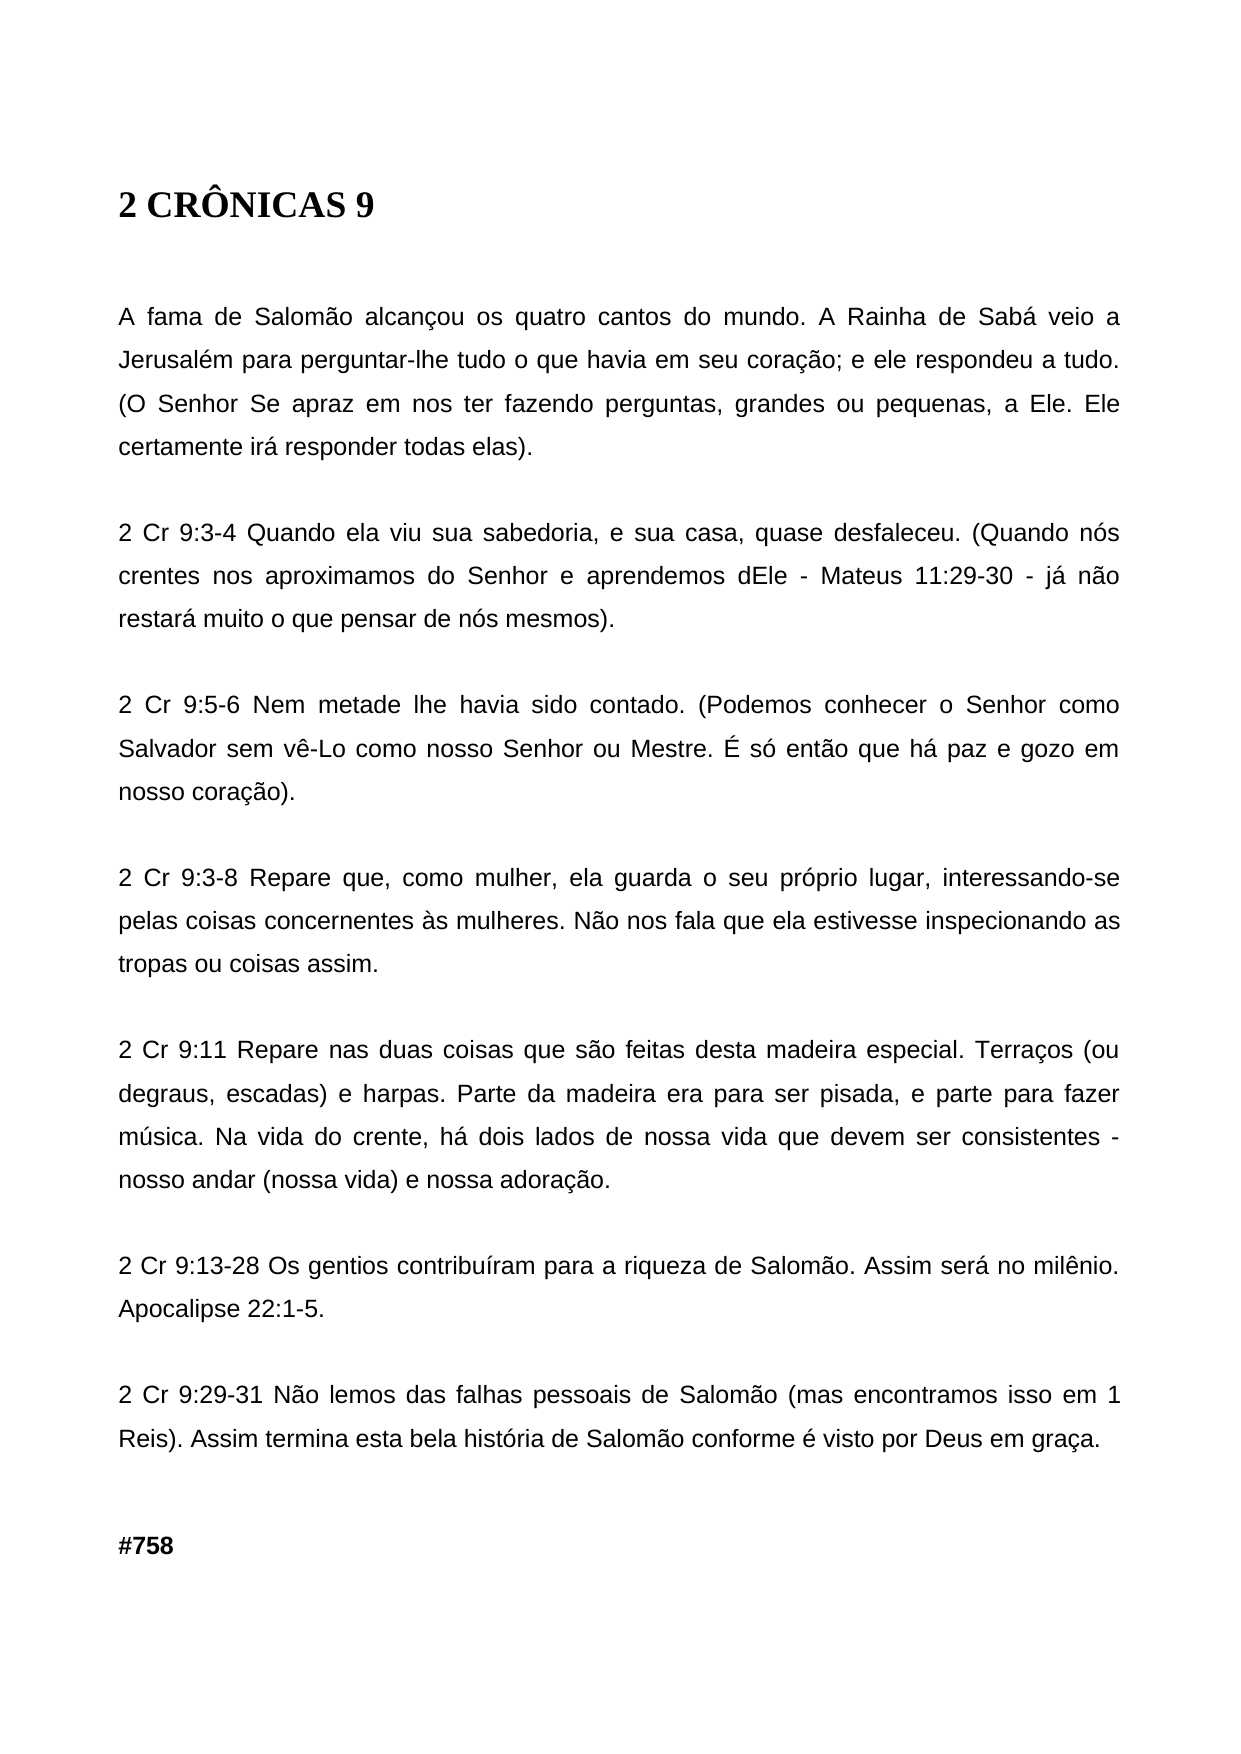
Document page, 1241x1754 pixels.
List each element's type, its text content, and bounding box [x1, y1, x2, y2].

text 2 Cr 9:3-4 Quando ela viu sua sabedoria, e sua casa, quase desfaleceu. (Quando nós crentes nos aproximamos do Senhor e aprendemos dEle - Mateus 11:29-30 - já não restará muito o que pensar de nós mesmos). [118, 518, 1122, 633]
text 2 Cr 9:13-28 Os gentios contribuíram para a riqueza de Salomão. Assim será no milênio. Apocalipse 22:1-5. [118, 1251, 1122, 1323]
text 2 Cr 9:5-6 Nem metade lhe havia sido contado. (Podemos conhecer o Senhor como Salvador sem vê-Lo como nosso Senhor ou Mestre. É só então que há paz e gozo em nosso coração). [118, 691, 1122, 806]
text 2 Cr 9:29-31 Não lemos das falhas pessoais de Salomão (mas encontramos isso em 1 Reis). Assim termina esta bela história de Salomão conforme é visto por Deus em graça. [118, 1381, 1122, 1452]
text 2 Cr 9:11 Repare nas duas coisas que são feitas desta madeira especial. Terraços (ou degraus, escadas) e harpas. Parte da madeira era para ser pisada, e parte para fazer música. Na vida do crente, há dois lados de nossa vida que devem ser consistentes - nosso andar (nossa vida) e nossa adoração. [118, 1036, 1122, 1194]
subtitle #758 [118, 1531, 1122, 1559]
subtitle 2 CRÔNICAS 9 [118, 182, 1122, 225]
text 2 Cr 9:3-8 Repare que, como mulher, ela guarda o seu próprio lugar, interessando-se pelas coisas concernentes às mulheres. Não nos fala que ela estivesse inspecionando as tropas ou coisas assim. [118, 863, 1122, 978]
text A fama de Salomão alcançou os quatro cantos do mundo. A Rainha de Sabá veio a Jerusalém para perguntar-lhe tudo o que havia em seu coração; e ele respondeu a tudo. (O Senhor Se apraz em nos ter fazendo perguntas, grandes ou pequenas, a Ele. Ele certamente irá responder todas elas). [118, 302, 1122, 461]
